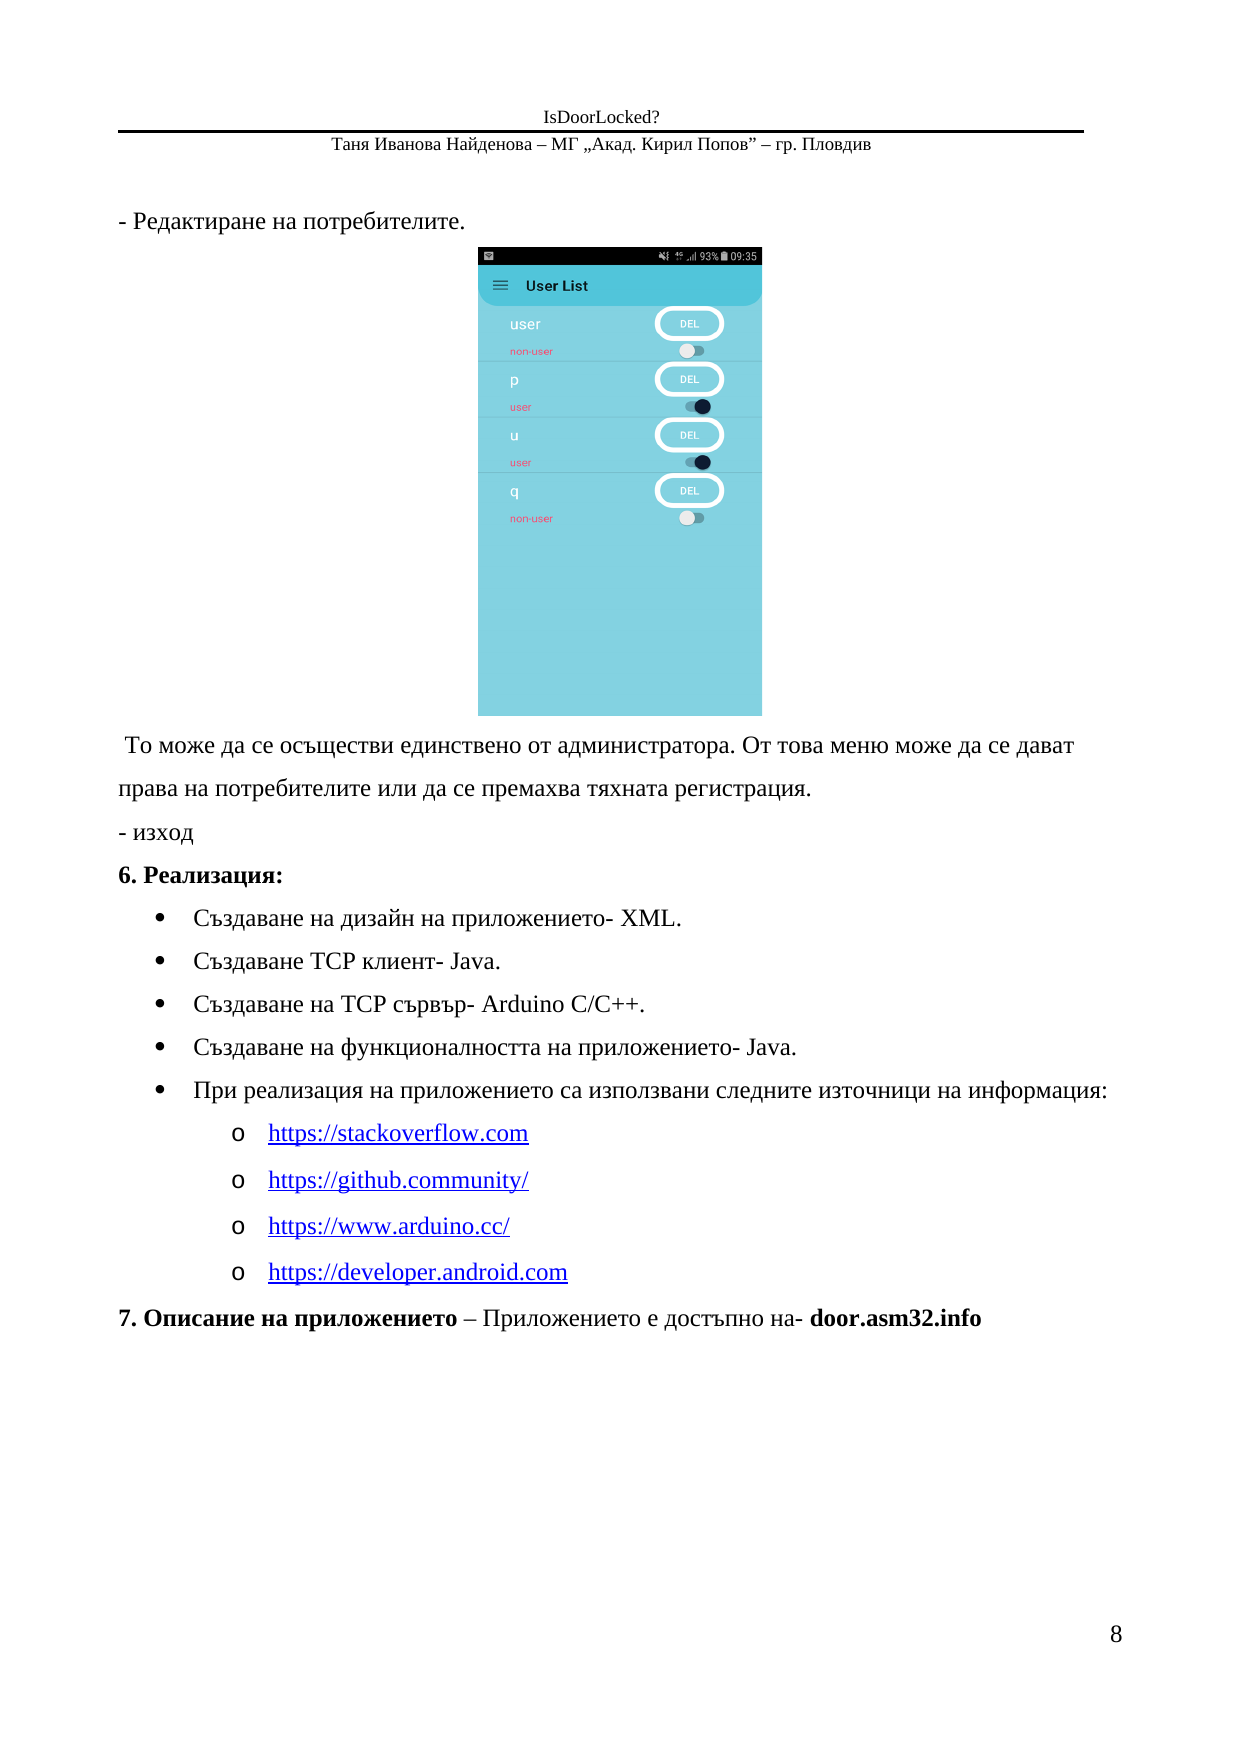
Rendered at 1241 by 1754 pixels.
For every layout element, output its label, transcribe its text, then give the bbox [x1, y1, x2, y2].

list Създаване TCP клиент- Java. [156, 946, 1122, 975]
list https://developer.android.com [231, 1257, 1122, 1288]
list Създаване на функционалността на приложението- Java. [156, 1032, 1122, 1061]
list https://stackoverflow.com [231, 1118, 1122, 1149]
list https://www.arduino.cc/ [231, 1211, 1122, 1242]
picture [478, 247, 763, 716]
text - Редактиране на потребителите. [118, 206, 1122, 235]
list Създаване на TCP сървър- Arduino C/C++. [156, 989, 1122, 1018]
list При реализация на приложението са използвани следните източници на информация: [156, 1075, 1122, 1104]
text - изход [118, 817, 1122, 845]
list https://github.community/ [231, 1165, 1122, 1196]
list Създаване на дизайн на приложението- XML. [156, 903, 1122, 932]
text 6. Реализация: [118, 860, 1122, 888]
text 7. Описание на приложението – Приложението е достъпно на- door.asm32.info [118, 1303, 1122, 1332]
text То може да се осъществи единствено от администратора. От това меню може да се дават права на потребителите или да се премахва тяхната регистрация. [118, 249, 1122, 802]
